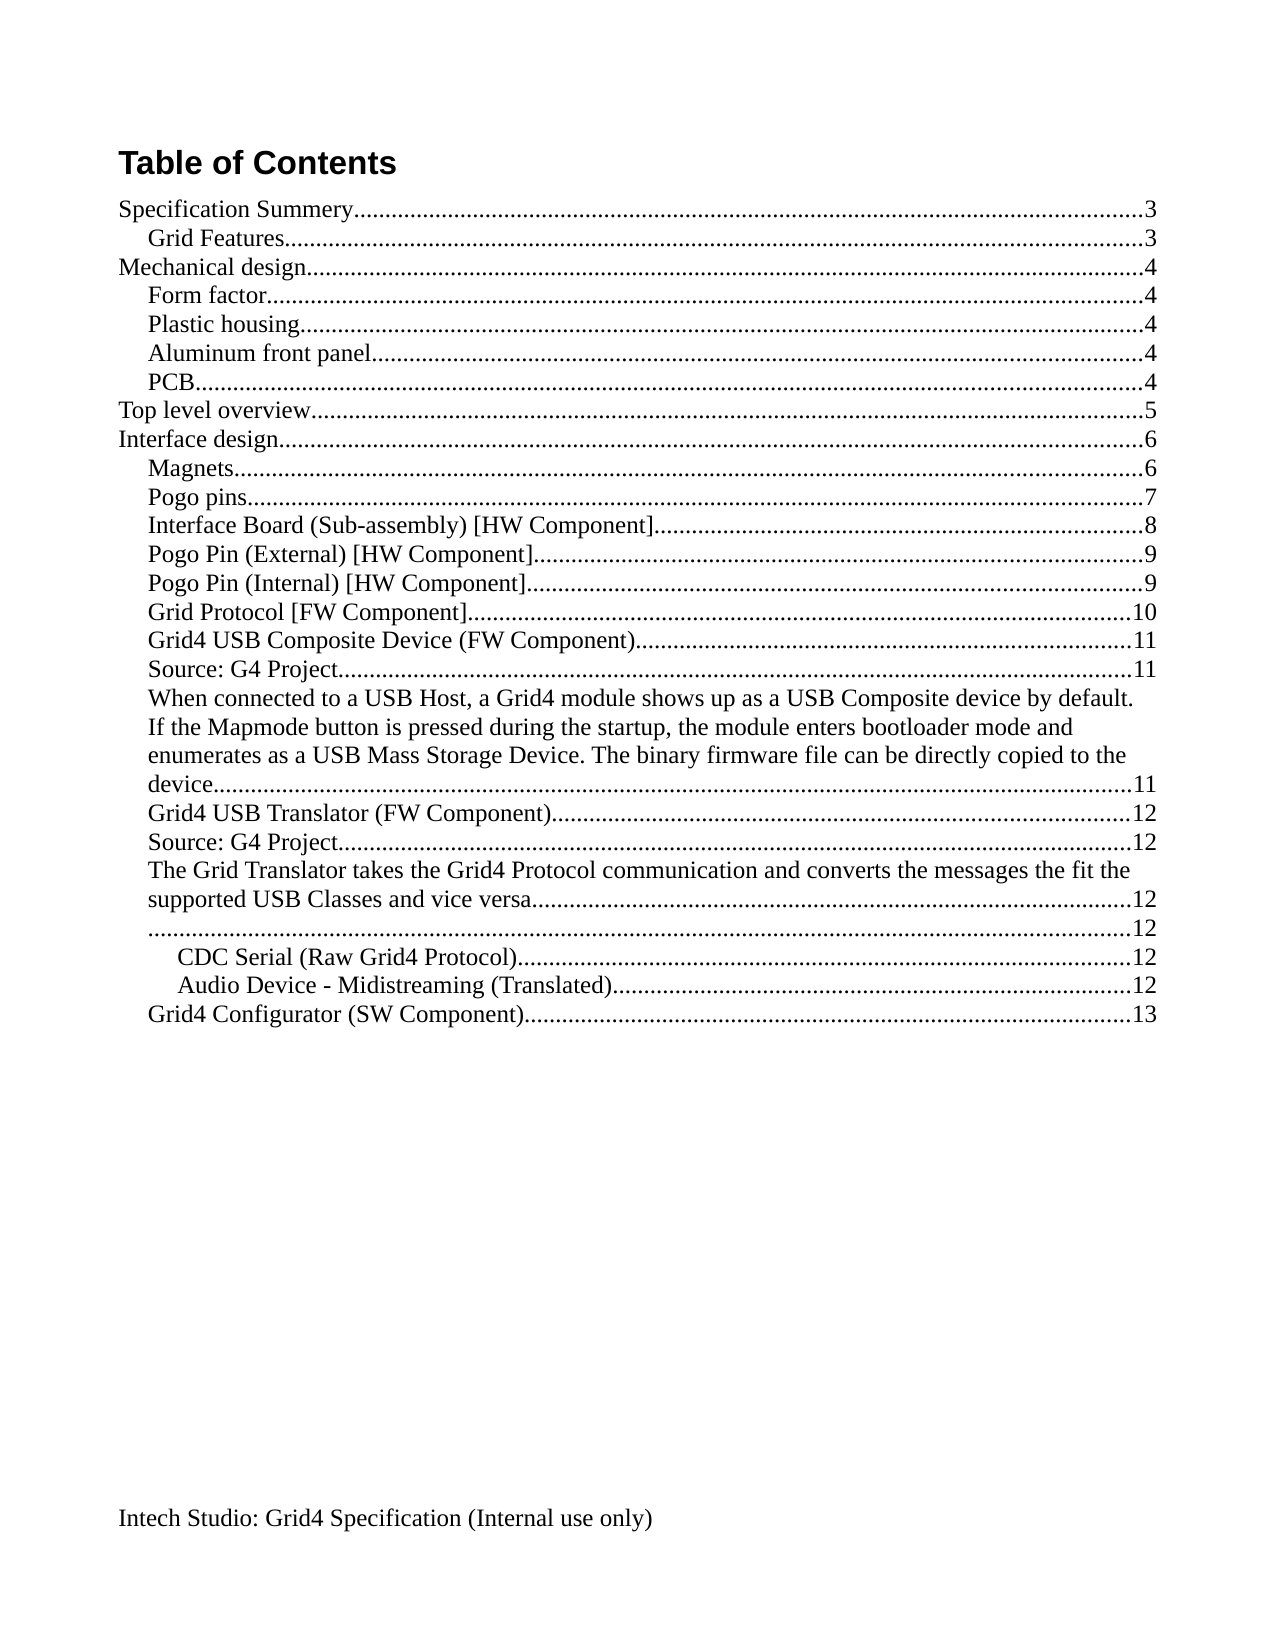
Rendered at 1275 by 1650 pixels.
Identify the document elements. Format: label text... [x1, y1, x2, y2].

subtitle Table of Contents [118, 143, 1157, 182]
text PCB 4 [148, 367, 1157, 395]
text Source: G4 Project 11 [148, 654, 1157, 683]
text Specification Summery 3 [118, 194, 1157, 223]
text Pogo Pin (Internal) [HW Component] 9 [148, 568, 1157, 597]
text Grid Protocol [FW Component] 10 [148, 597, 1157, 625]
text Interface Board (Sub-assembly) [HW Component] 8 [148, 510, 1157, 539]
text Magnets 6 [148, 453, 1157, 482]
text Interface design 6 [118, 424, 1157, 453]
text Pogo Pin (External) [HW Component] 9 [148, 539, 1157, 568]
text Grid4 Configurator (SW Component) 13 [148, 999, 1157, 1028]
text Top level overview 5 [118, 395, 1157, 424]
text CDC Serial (Raw Grid4 Protocol) 12 [177, 942, 1157, 970]
text Grid4 USB Composite Device (FW Component) 11 [148, 625, 1157, 654]
text Form factor 4 [148, 280, 1157, 309]
text Grid4 USB Translator (FW Component) 12 [148, 798, 1157, 827]
text When connected to a USB Host, a Grid4 module shows up as a USB Composite device by default. If the Mapmode button is pressed during the startup, the module enters bootloader mode and enumerates as a USB Mass Storage Device. The binary firmware file can be directly copied to the device. 11 [148, 683, 1157, 798]
text Pogo pins 7 [148, 482, 1157, 510]
text Source: G4 Project 12 [148, 827, 1157, 855]
text Plastic housing 4 [148, 309, 1157, 338]
text Mechanical design 4 [118, 252, 1157, 280]
text Grid Features 3 [148, 223, 1157, 252]
text The Grid Translator takes the Grid4 Protocol communication and converts the messages the fit the supported USB Classes and vice versa. 12 [148, 855, 1157, 913]
text Audio Device - Midistreaming (Translated) 12 [177, 970, 1157, 999]
text 12 [148, 913, 1157, 942]
text Aluminum front panel 4 [148, 338, 1157, 367]
